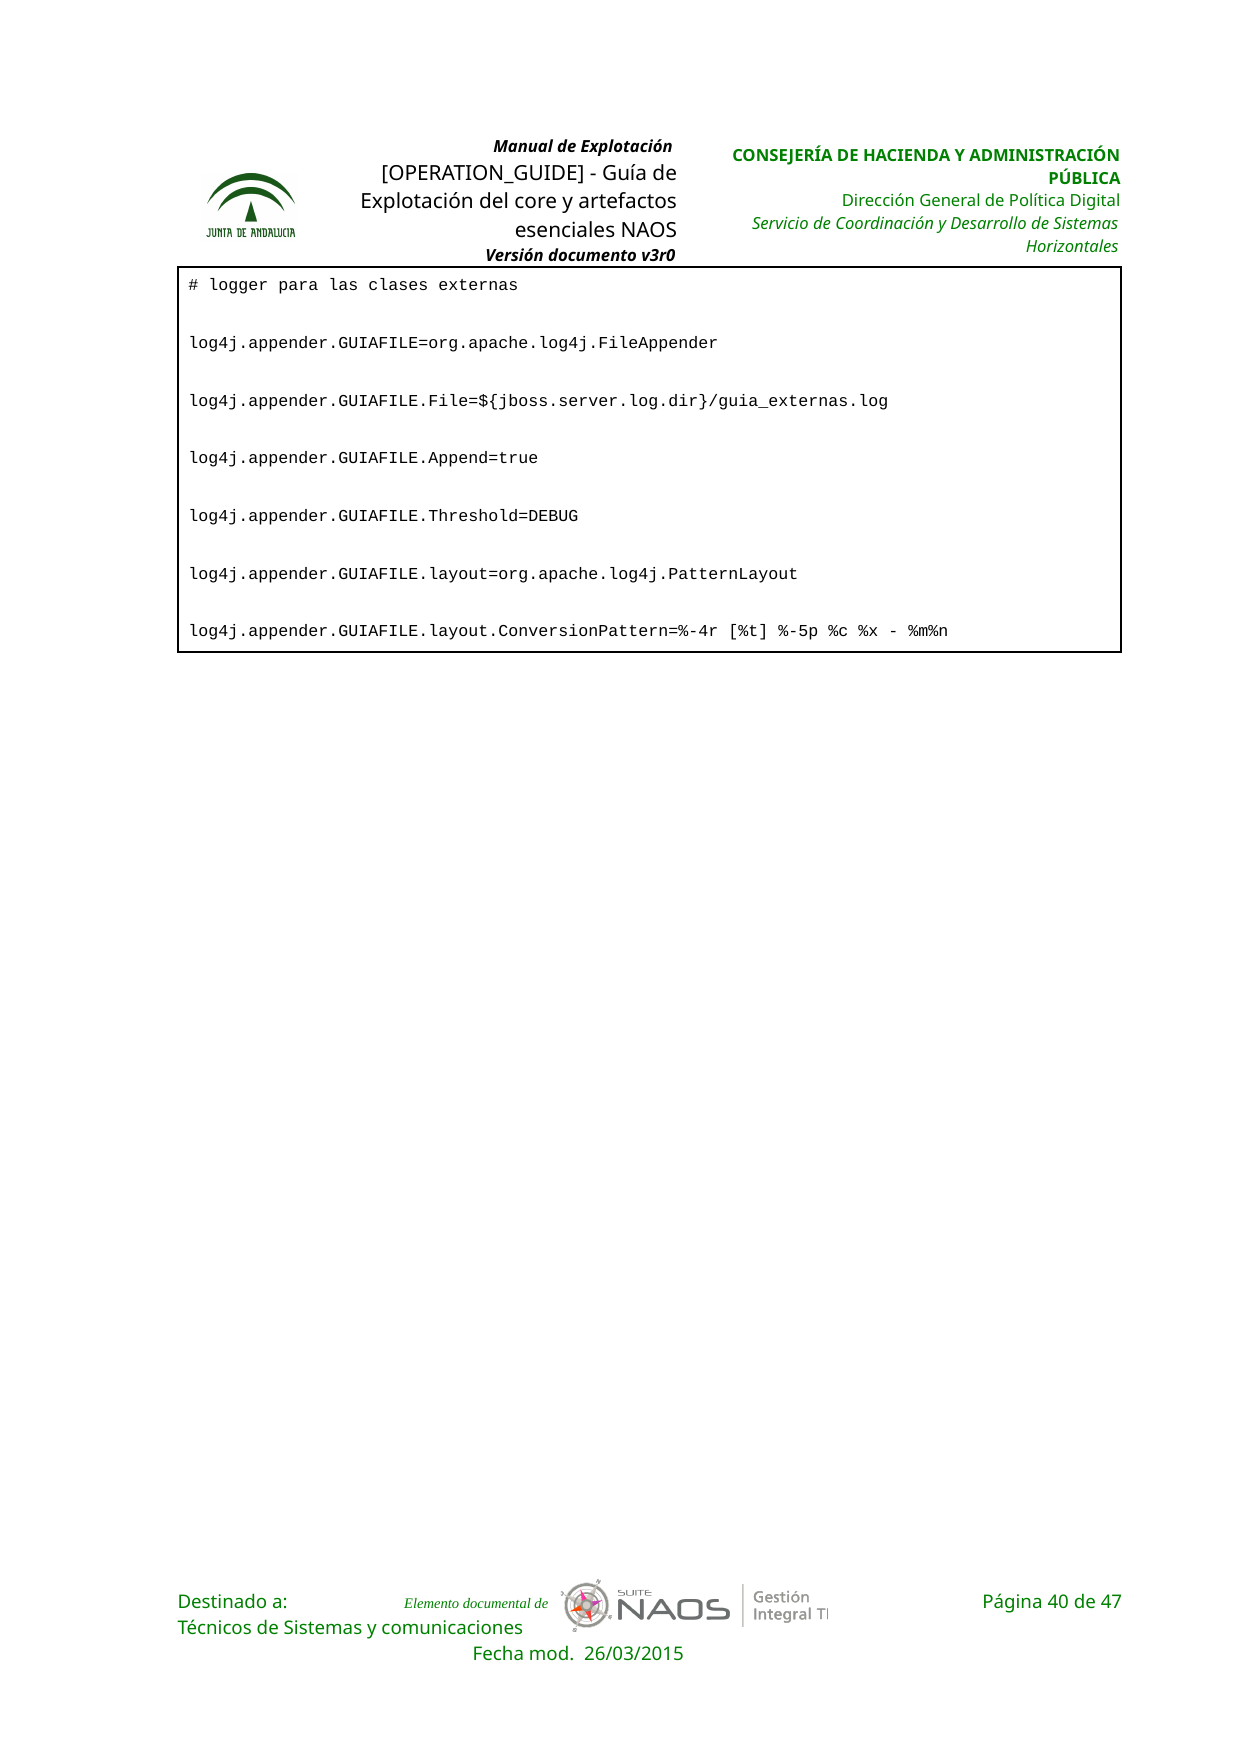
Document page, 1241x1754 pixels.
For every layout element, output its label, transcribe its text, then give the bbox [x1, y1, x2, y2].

text log4j.appender.GUIAFILE=org.apache.log4j.FileAppender [179, 323, 1120, 353]
text log4j.appender.GUIAFILE.layout=org.apache.log4j.PatternLayout [179, 554, 1120, 584]
text # logger para las clases externas [179, 268, 1120, 296]
text log4j.appender.GUIAFILE.layout.ConversionPattern=%-4r [%t] %-5p %c %x - %m%n [179, 612, 1120, 651]
text log4j.appender.GUIAFILE.File=${jboss.server.log.dir}/guia_externas.log [179, 381, 1120, 411]
picture [201, 173, 298, 241]
text log4j.appender.GUIAFILE.Threshold=DEBUG [179, 497, 1120, 526]
text log4j.appender.GUIAFILE.Append=true [179, 439, 1120, 469]
picture [560, 1579, 829, 1632]
